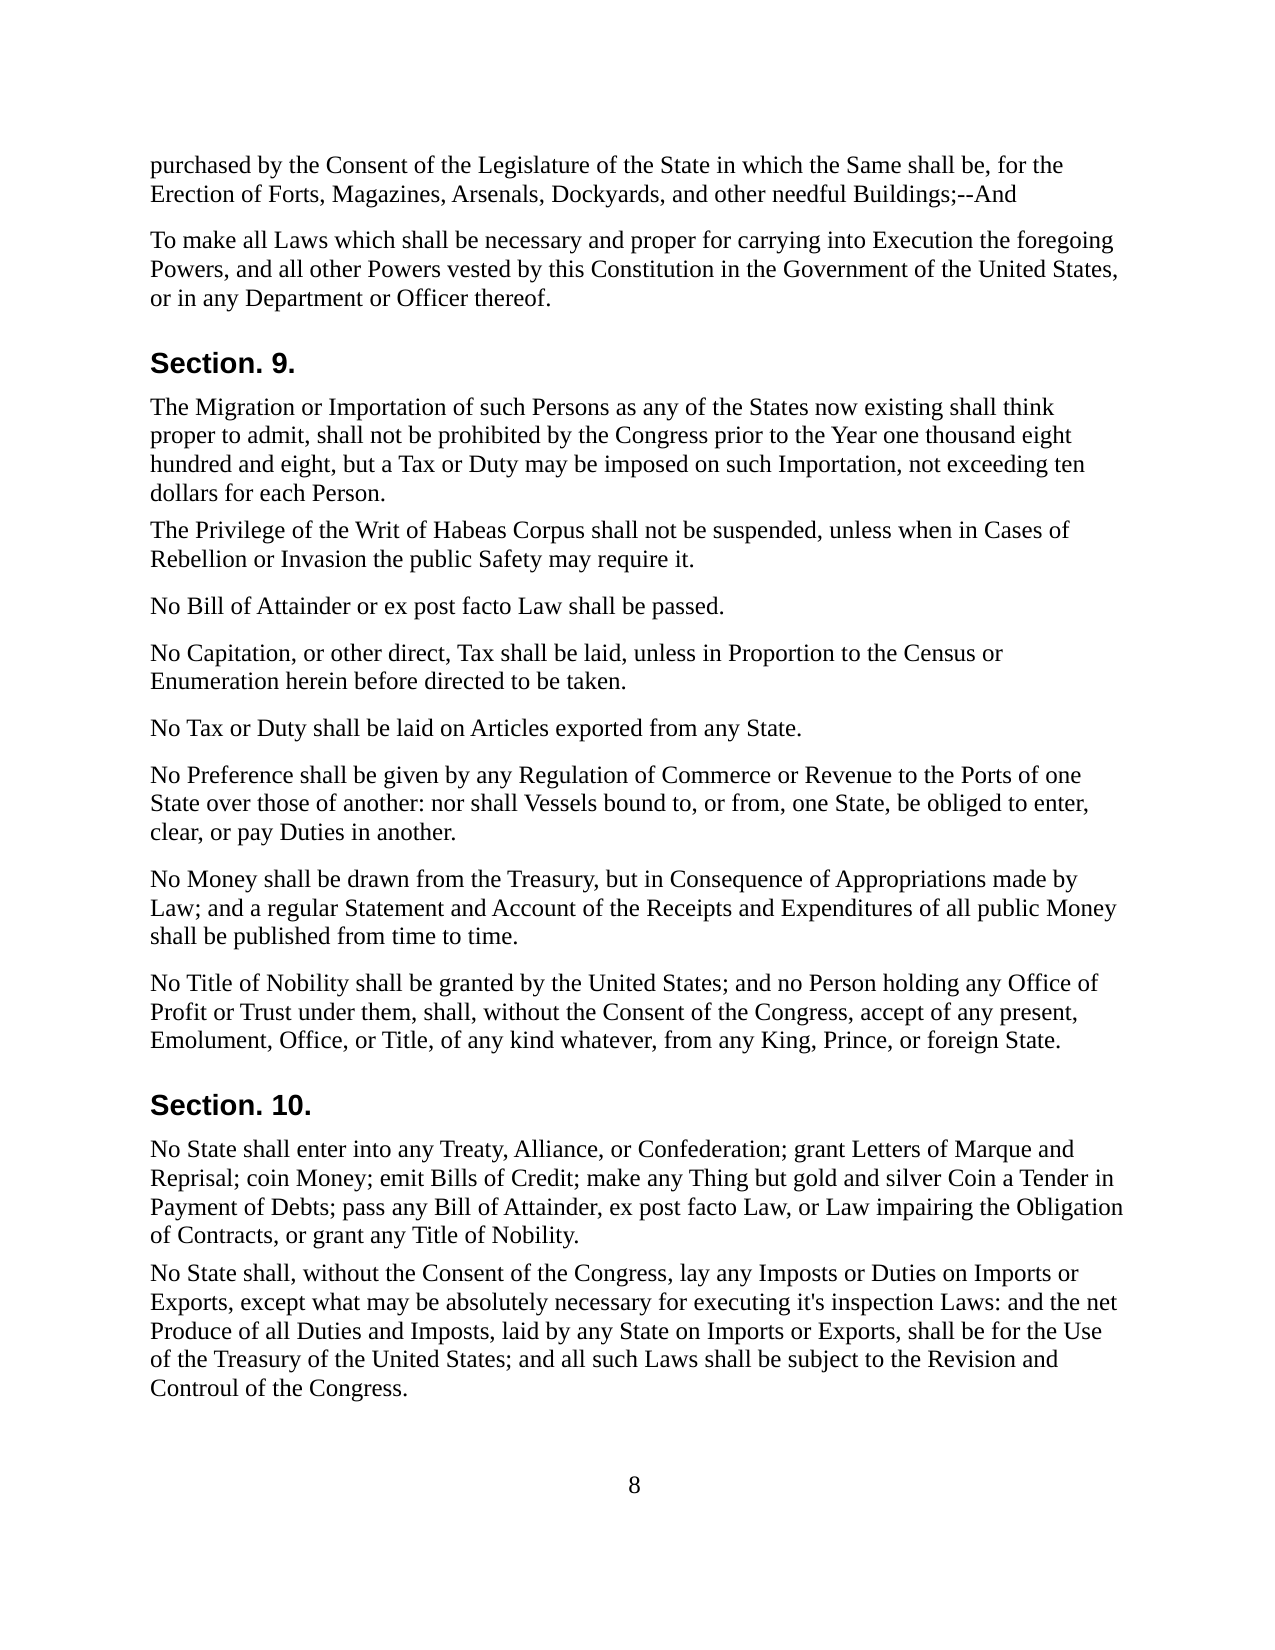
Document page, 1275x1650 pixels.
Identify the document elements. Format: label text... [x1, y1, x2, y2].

text No Money shall be drawn from the Treasury, but in Consequence of Appropriations made by Law; and a regular Statement and Account of the Receipts and Expenditures of all public Money shall be published from time to time. [150, 864, 1125, 950]
subtitle Section. 9. [150, 346, 1125, 379]
text No State shall enter into any Treaty, Alliance, or Confederation; grant Letters of Marque and Reprisal; coin Money; emit Bills of Credit; make any Thing but gold and silver Coin a Tender in Payment of Debts; pass any Bill of Attainder, ex post facto Law, or Law impairing the Obligation of Contracts, or grant any Title of Nobility. [150, 1134, 1125, 1249]
text No Title of Nobility shall be granted by the United States; and no Person holding any Office of Profit or Trust under them, shall, without the Consent of the Congress, accept of any present, Emolument, Office, or Title, of any kind whatever, from any King, Prince, or foreign State. [150, 968, 1125, 1054]
text No Capitation, or other direct, Tax shall be laid, unless in Proportion to the Census or Enumeration herein before directed to be taken. [150, 638, 1125, 695]
text No Bill of Attainder or ex post facto Law shall be passed. [150, 591, 1125, 620]
text No Preference shall be given by any Regulation of Commerce or Revenue to the Ports of one State over those of another: nor shall Vessels bound to, or from, one State, be obliged to enter, clear, or pay Duties in another. [150, 760, 1125, 846]
text purchased by the Consent of the Legislature of the State in which the Same shall be, for the Erection of Forts, Magazines, Arsenals, Dockyards, and other needful Buildings;--And [150, 150, 1125, 207]
text To make all Laws which shall be necessary and proper for carrying into Execution the foregoing Powers, and all other Powers vested by this Constitution in the Government of the United States, or in any Department or Officer thereof. [150, 225, 1125, 312]
text The Migration or Importation of such Persons as any of the States now existing shall think proper to admit, shall not be prohibited by the Congress prior to the Year one thousand eight hundred and eight, but a Tax or Duty may be imposed on such Importation, not exceeding ten dollars for each Person. [150, 392, 1125, 507]
text No State shall, without the Consent of the Congress, lay any Imposts or Duties on Imports or Exports, except what may be absolutely necessary for executing it's inspection Laws: and the net Produce of all Duties and Imposts, laid by any State on Imports or Exports, shall be for the Use of the Treasury of the United States; and all such Laws shall be subject to the Revision and Controul of the Congress. [150, 1258, 1125, 1402]
text No Tax or Duty shall be laid on Articles exported from any State. [150, 713, 1125, 742]
subtitle Section. 10. [150, 1088, 1125, 1122]
text The Privilege of the Writ of Habeas Corpus shall not be suspended, unless when in Cases of Rebellion or Invasion the public Safety may require it. [150, 516, 1125, 573]
